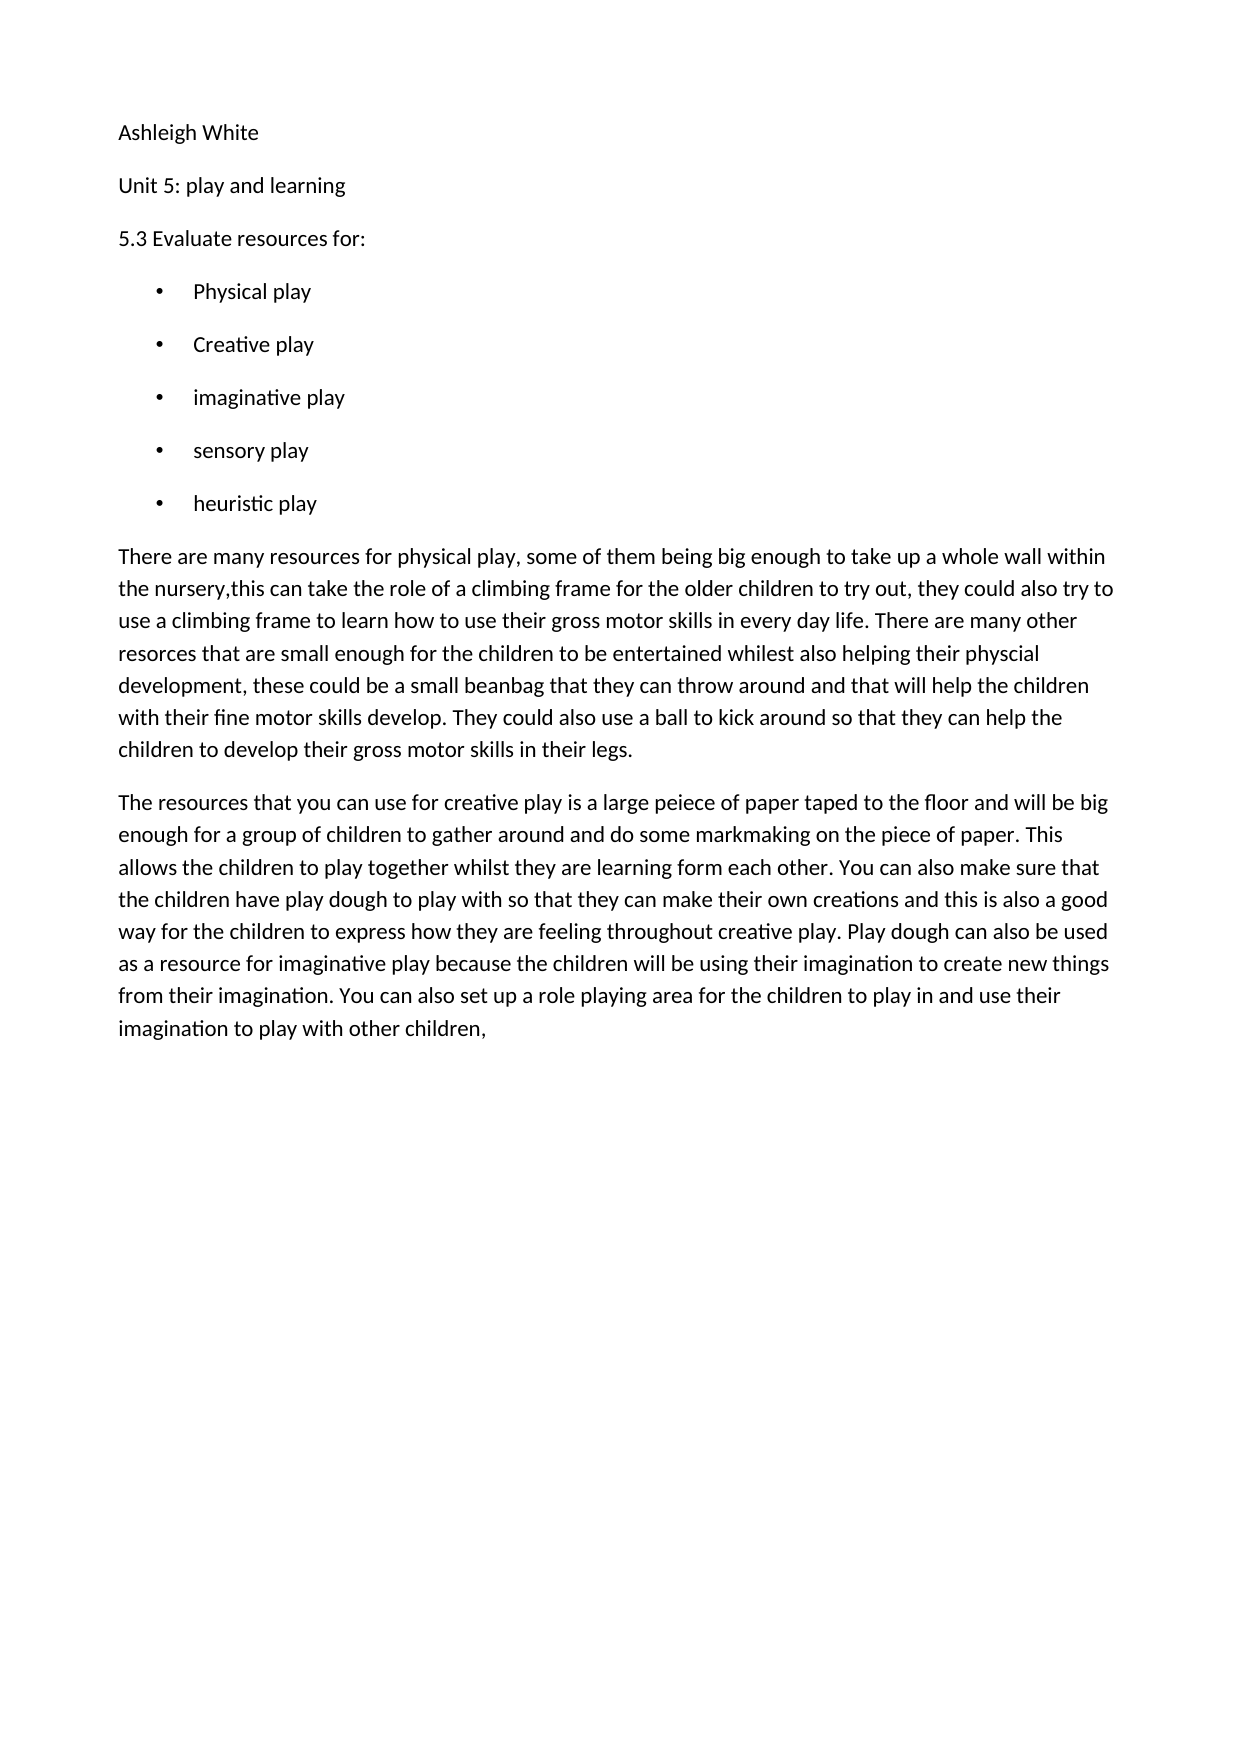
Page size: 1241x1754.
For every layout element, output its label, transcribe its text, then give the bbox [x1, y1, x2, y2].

text Ashleigh White [118, 118, 1122, 146]
list sensory play [156, 436, 1122, 464]
list Physical play [156, 277, 1122, 305]
text The resources that you can use for creative play is a large peiece of paper taped to the floor and will be big enough for a group of children to gather around and do some markmaking on the piece of paper. This allows the children to play together whilst they are learning form each other. You can also make sure that the children have play dough to play with so that they can make their own creations and this is also a good way for the children to express how they are feeling throughout creative play. Play dough can also be used as a resource for imaginative play because the children will be using their imagination to create new things from their imagination. You can also set up a role playing area for the children to play in and use their imagination to play with other children, [118, 788, 1122, 1042]
text There are many resources for physical play, some of them being big enough to take up a whole wall within the nursery,this can take the role of a climbing frame for the older children to try out, they could also try to use a climbing frame to learn how to use their gross motor skills in every day life. There are many other resorces that are small enough for the children to be entertained whilest also helping their physcial development, these could be a small beanbag that they can throw around and that will help the children with their fine motor skills develop. They could also use a ball to kick around so that they can help the children to develop their gross motor skills in their legs. [118, 542, 1122, 763]
list heuristic play [156, 489, 1122, 517]
text 5.3 Evaluate resources for: [118, 224, 1122, 252]
list Creative play [156, 330, 1122, 358]
text Unit 5: play and learning [118, 171, 1122, 199]
list imaginative play [156, 383, 1122, 411]
